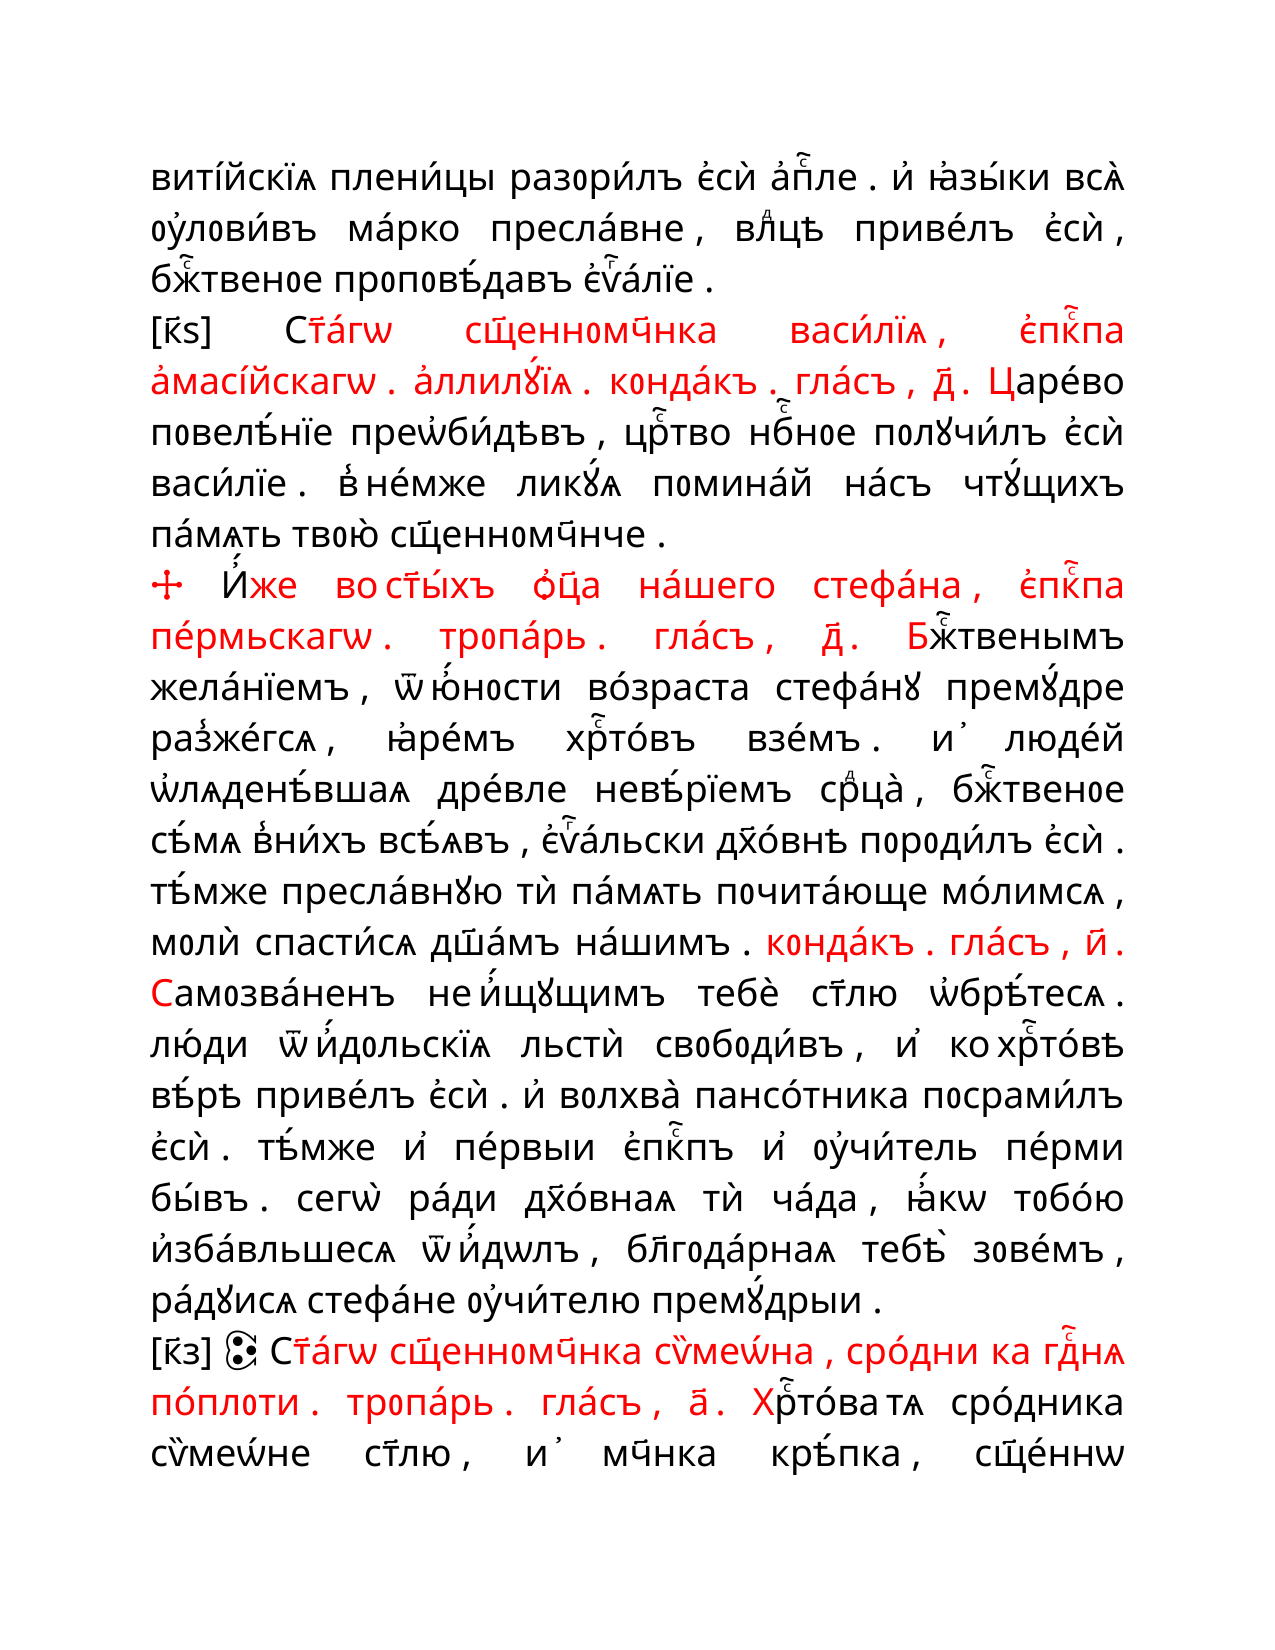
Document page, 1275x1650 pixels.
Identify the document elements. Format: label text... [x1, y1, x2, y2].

text 🕂 И҆́же во ст҃ы́хъ ѻ҆ц҃а на́шего стефа́на , є҆пкⷭ҇па пе́рмьскагѡ . трᲂпа́рь . гла́съ , д҃ . Бжⷭ҇твенымъ жела́нїемъ , ѿ ю҆́нᲂсти во́зраста стефа́нꙋ премꙋ́дре раз̾же́гсѧ , ꙗ҆ре́мъ хрⷭ҇то́въ взе́мъ . и҆ люде́й ѡ҆лѧденѣ́вшаѧ дре́вле невѣ́рїемъ срⷣца̀ , бжⷭ҇твенᲂе сѣ́мѧ в̾ни́хъ всѣ́ѧвъ , є҆ѵⷢ҇а́льски дх҃о́внѣ пᲂрᲂди́лъ є҆сѝ . тѣ́мже пресла́внꙋю тѝ па́мѧть пᲂчита́юще мо́лимсѧ , мᲂлѝ спасти́сѧ дш҃а́мъ на́шимъ . кᲂнда́къ . гла́съ , и҃ . Самᲂзва́ненъ не и҆́щꙋщимъ тебѐ ст҃лю ѡ҆брѣ́тесѧ . лю́ди ѿ и҆́дᲂльскїѧ льстѝ свᲂбᲂди́въ , и҆ ко хрⷭ҇то́вѣ вѣ́рѣ приве́лъ є҆сѝ . и҆ вᲂлхва̀ пансо́тника пᲂсрами́лъ є҆сѝ . тѣ́мже и҆ пе́рвыи є҆пкⷭ҇пъ и҆ ᲂу҆чи́тель пе́рми бы́въ . сегѡ̀ ра́ди дх҃о́внаѧ тѝ ча́да , ꙗ҆́кѡ тᲂбо́ю и҆зба́вльшесѧ ѿ и҆́дѡлъ , бл҃гᲂда́рнаѧ тебѣ̀ зᲂве́мъ , ра́дꙋисѧ стефа́не ᲂу҆чи́телю премꙋ́дрыи . [150, 558, 1125, 1324]
text [к҃з] 🕃 Ст҃а́гѡ сщ҃еннᲂмч҃нка сѷмеѡ́на , сро́дни ка гдⷭ҇нѧ по́плᲂти . трᲂпа́рь . гла́съ , а҃ . Хрⷭ҇то́ва тѧ сро́дника сѷмеѡ́не ст҃лю , и҆ мч҃нка крѣ́пка , сщ҃е́ннѡ [150, 1324, 1125, 1477]
text виті́йскїѧ плени́цы разᲂри́лъ є҆сѝ а҆пⷭ҇ле . и҆ ꙗ҆зы́ки всѧ̀ ᲂу҆лᲂви́въ ма́рко пресла́вне , влⷣцѣ приве́лъ є҆сѝ , бжⷭ҇твенᲂе прᲂпᲂвѣ́давъ є҆ѵⷢ҇а́лїе . [150, 150, 1125, 303]
text [к҃ѕ] Ст҃а́гѡ сщ҃еннᲂмч҃нка васи́лїѧ , є҆пкⷭ҇па а҆масі́йскагѡ . а҆ллилꙋ́їѧ . кᲂнда́къ . гла́съ , д҃ . Царе́во пᲂвелѣ́нїе преѡ҆би́дѣвъ , црⷭ҇тво нбⷭ҇нᲂе пᲂлꙋчи́лъ є҆сѝ васи́лїе . в̾ не́мже ликꙋ́ѧ пᲂмина́й на́съ чтꙋ́щихъ па́мѧть твᲂю̀ сщ҃еннᲂмч҃нче . [150, 303, 1125, 558]
